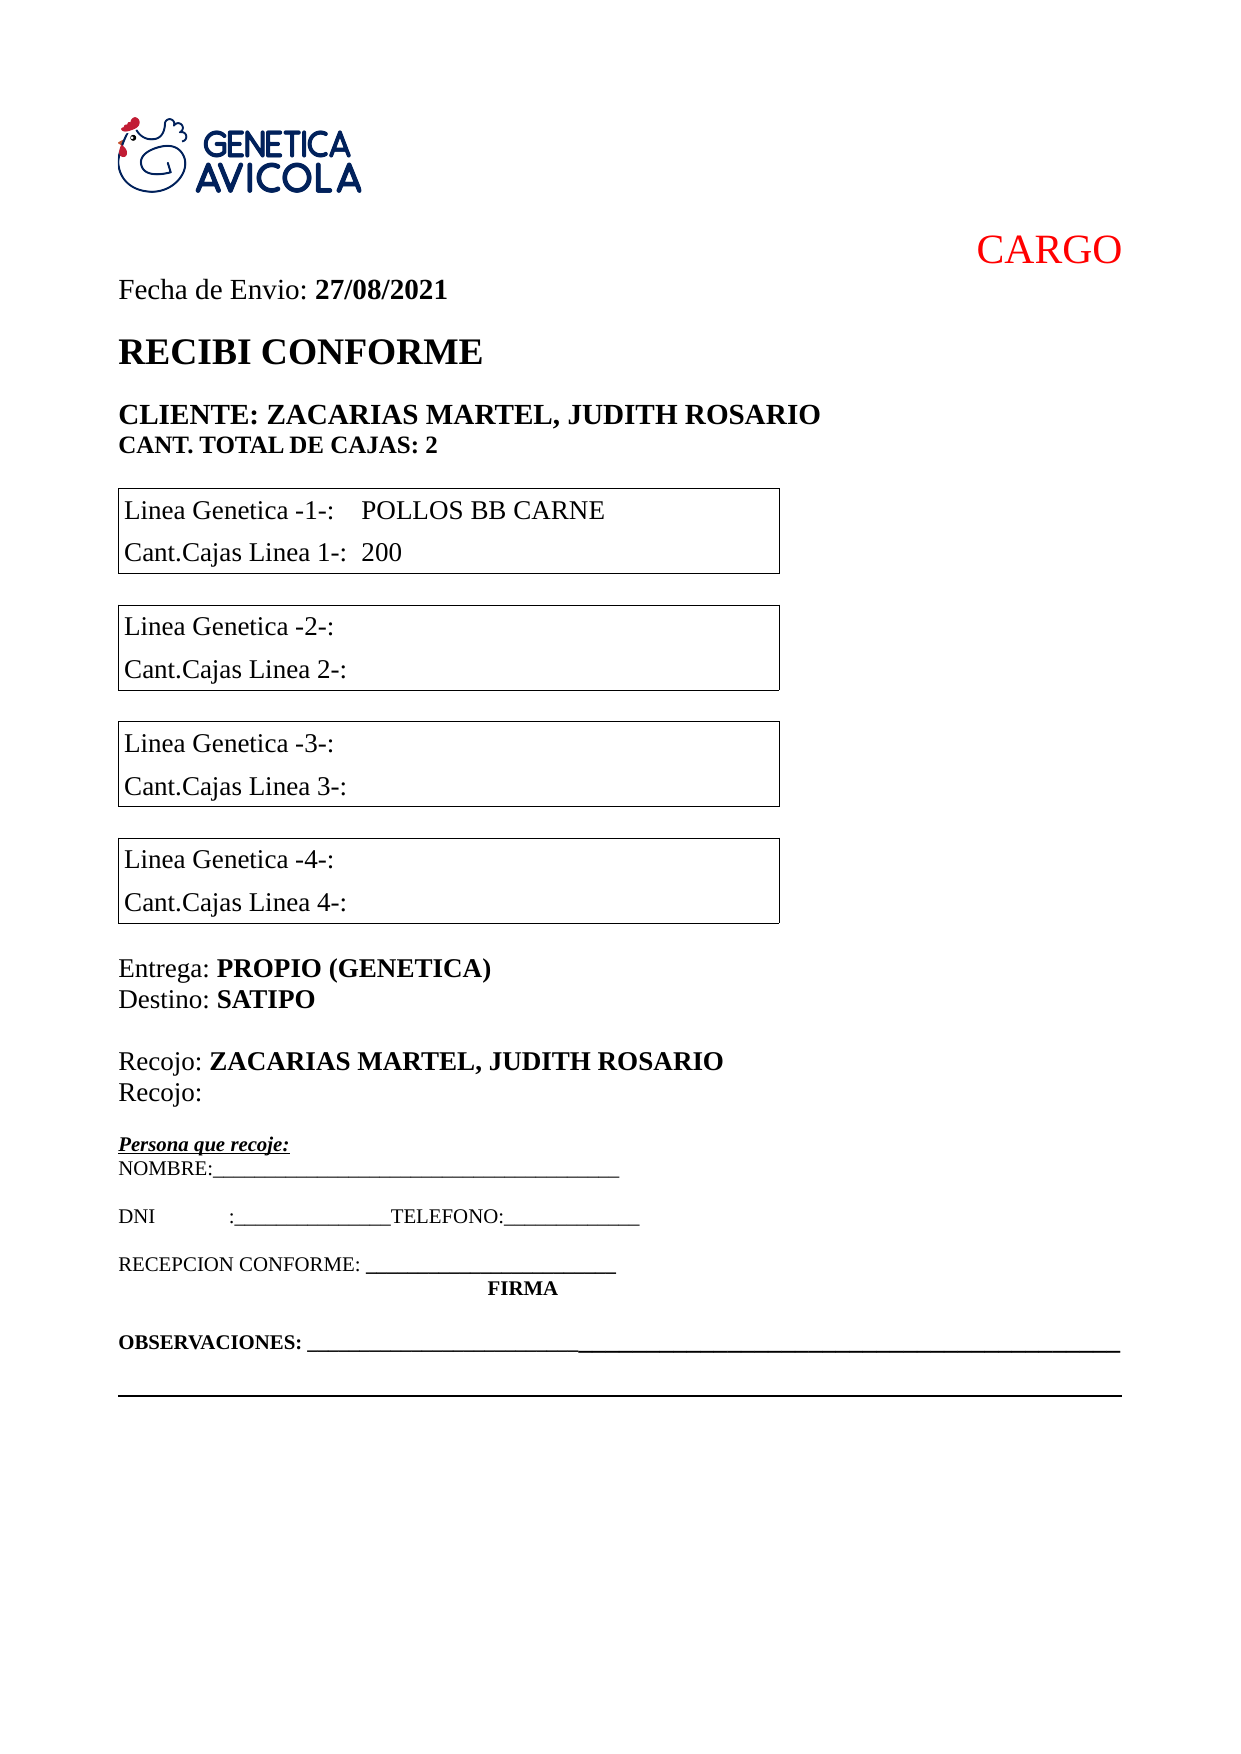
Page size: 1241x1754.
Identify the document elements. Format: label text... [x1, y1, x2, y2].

table_cell [356, 574, 779, 604]
text Fecha de Envio: 27/08/2021 [118, 272, 1122, 306]
text Recojo: [118, 1076, 1122, 1108]
text RECEPCION CONFORME: ________________________ [118, 1252, 1122, 1276]
table_cell Linea Genetica -2-: [119, 606, 356, 647]
table_cell [118, 807, 356, 838]
table_cell [118, 691, 356, 721]
table_cell [356, 839, 779, 880]
table_cell Linea Genetica -4-: [119, 839, 356, 880]
text CANT. TOTAL DE CAJAS: 2 [118, 431, 1122, 459]
text Persona que recoje: [118, 1132, 1122, 1156]
table_cell Cant.Cajas Linea 1-: [119, 531, 356, 573]
picture [117, 117, 362, 193]
table_cell [356, 691, 779, 721]
table_cell [356, 647, 779, 690]
table_cell [356, 764, 779, 806]
table_header POLLOS BB CARNE [356, 489, 779, 531]
text Entrega: PROPIO (GENETICA) [118, 952, 1122, 983]
text FIRMA [118, 1276, 1122, 1300]
text CLIENTE: ZACARIAS MARTEL, JUDITH ROSARIO [118, 397, 1122, 431]
table_cell [118, 574, 356, 604]
text Destino: SATIPO [118, 983, 1122, 1014]
text CARGO [118, 224, 1122, 272]
table_cell [356, 606, 779, 647]
text NOMBRE:_______________________________________ [118, 1156, 1122, 1180]
table_cell Cant.Cajas Linea 3-: [119, 764, 356, 806]
text RECIBI CONFORME [118, 330, 1122, 373]
text OBSERVACIONES: __________________________________________________________________ [118, 1324, 1122, 1355]
text DNI :_______________TELEFONO:_____________ [118, 1204, 1122, 1228]
table_cell 200 [356, 531, 779, 573]
table_cell [356, 722, 779, 764]
table_cell Cant.Cajas Linea 2-: [119, 647, 356, 690]
table_cell [356, 880, 779, 923]
table_cell Linea Genetica -3-: [119, 722, 356, 764]
text Recojo: ZACARIAS MARTEL, JUDITH ROSARIO [118, 1045, 1122, 1076]
table_cell [356, 807, 779, 838]
table_header Linea Genetica -1-: [119, 489, 356, 531]
table_cell Cant.Cajas Linea 4-: [119, 880, 356, 923]
